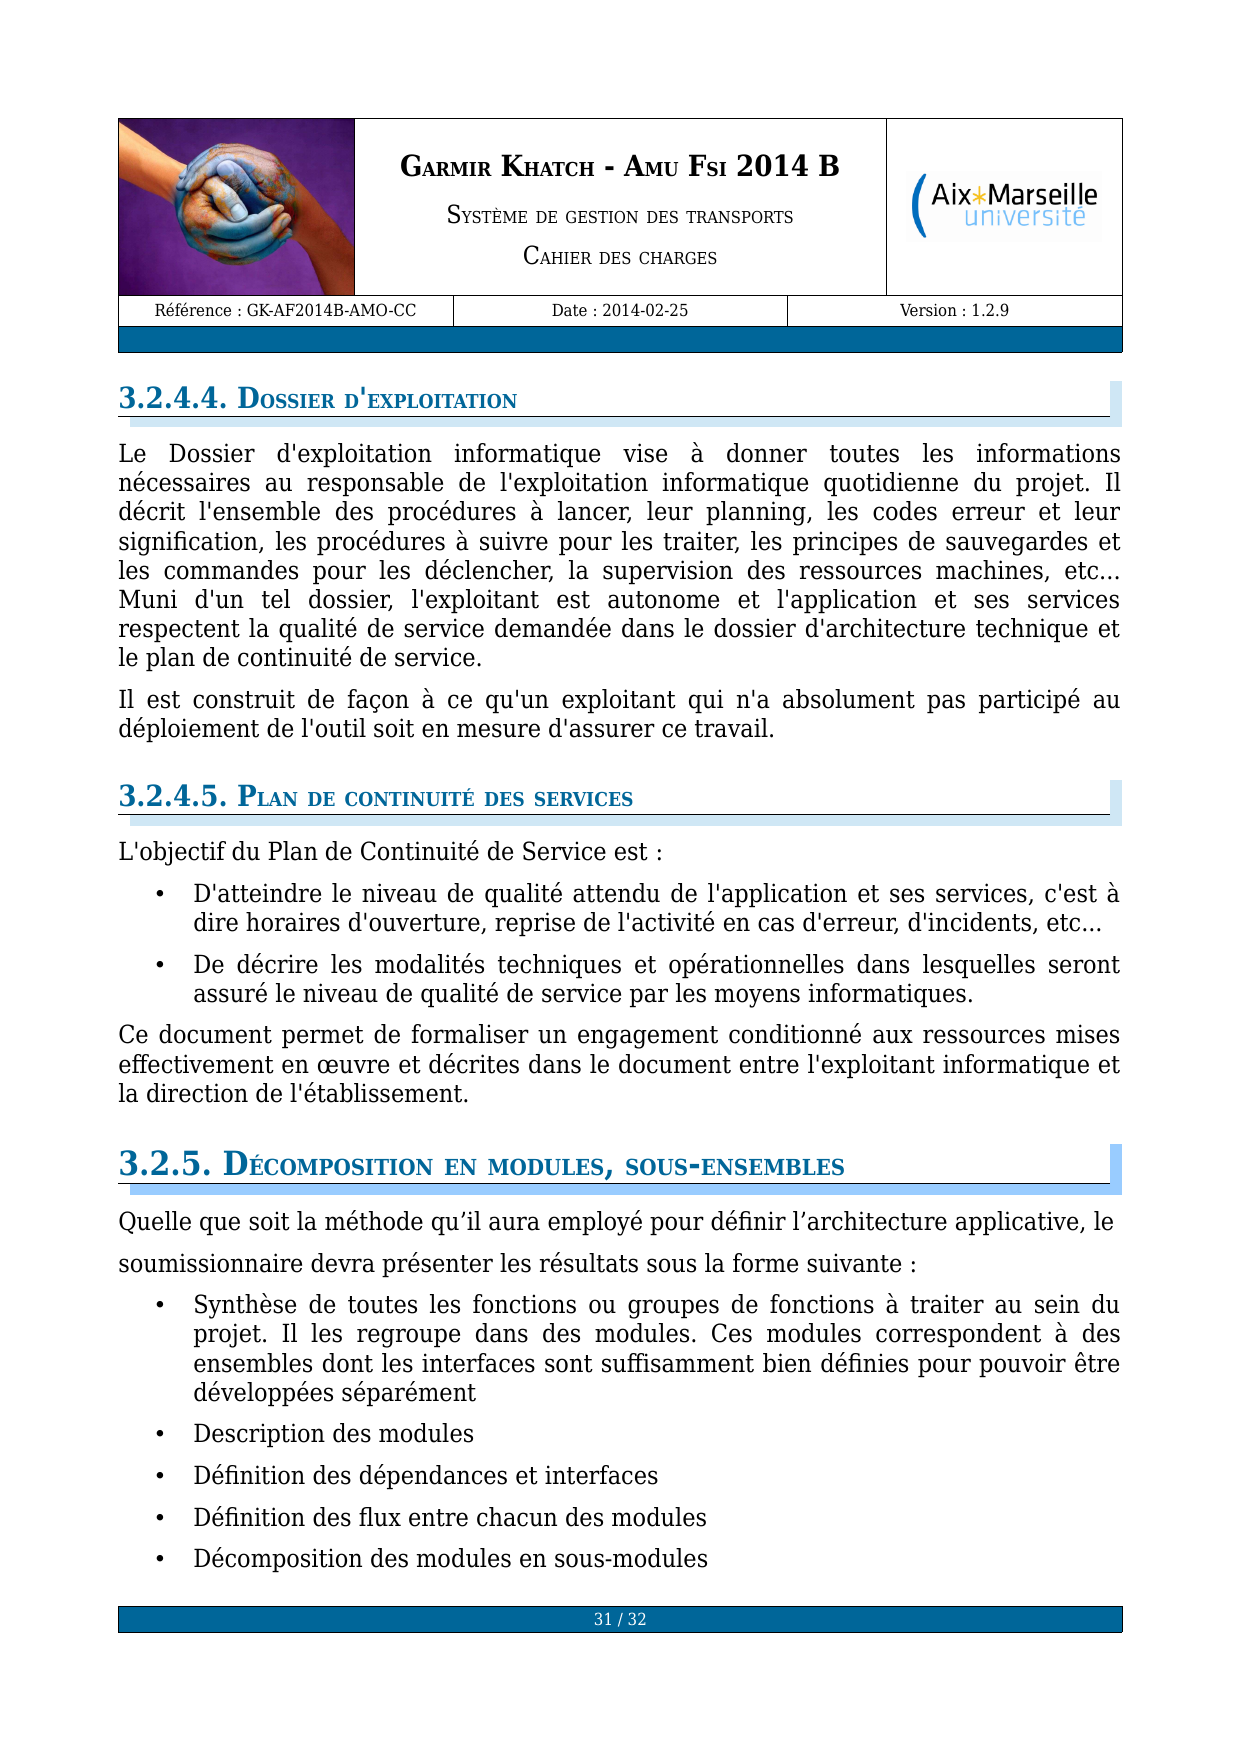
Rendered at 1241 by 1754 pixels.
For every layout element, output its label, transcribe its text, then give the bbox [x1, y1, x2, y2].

list Définition des flux entre chacun des modules [156, 1503, 1122, 1532]
text Quelle que soit la méthode qu’il aura employé pour définir l’architecture applicative, le [118, 1207, 1122, 1236]
list Synthèse de toutes les fonctions ou groupes de fonctions à traiter au sein du projet. Il les regroupe dans des modules. Ces modules correspondent à des ensembles dont les interfaces sont suffisamment bien définies pour pouvoir être développées séparément [156, 1291, 1122, 1407]
text L'objectif du Plan de Continuité de Service est : [118, 837, 1122, 867]
list Description des modules [156, 1420, 1122, 1449]
subtitle Décomposition en modules, sous-ensembles [118, 1144, 1109, 1183]
subtitle Plan de continuité des services [118, 779, 1110, 814]
text Ce document permet de formaliser un engagement conditionné aux ressources mises effectivement en œuvre et décrites dans le document entre l'exploitant informatique et la direction de l'établissement. [118, 1021, 1122, 1108]
list D'atteindre le niveau de qualité attendu de l'application et ses services, c'est à dire horaires d'ouverture, reprise de l'activité en cas d'erreur, d'incidents, etc... [156, 879, 1122, 937]
text Il est construit de façon à ce qu'un exploitant qui n'a absolument pas participé au déploiement de l'outil soit en mesure d'assurer ce travail. [118, 685, 1122, 743]
list Définition des dépendances et interfaces [156, 1461, 1122, 1491]
text soumissionnaire devra présenter les résultats sous la forme suivante : [118, 1249, 1122, 1278]
picture [887, 126, 1122, 288]
text Le Dossier d'exploitation informatique vise à donner toutes les informations nécessaires au responsable de l'exploitation informatique quotidienne du projet. Il décrit l'ensemble des procédures à lancer, leur planning, les codes erreur et leur signification, les procédures à suivre pour les traiter, les principes de sauvegardes et les commandes pour les déclencher, la supervision des ressources machines, etc... Muni d'un tel dossier, l'exploitant est autonome et l'application et ses services respectent la qualité de service demandée dans le dossier d'architecture technique et le plan de continuité de service. [118, 439, 1122, 672]
list De décrire les modalités techniques et opérationnelles dans lesquelles seront assuré le niveau de qualité de service par les moyens informatiques. [156, 950, 1122, 1008]
picture [119, 119, 354, 295]
subtitle Dossier d'exploitation [118, 381, 1110, 416]
list Décomposition des modules en sous-modules [156, 1545, 1122, 1574]
